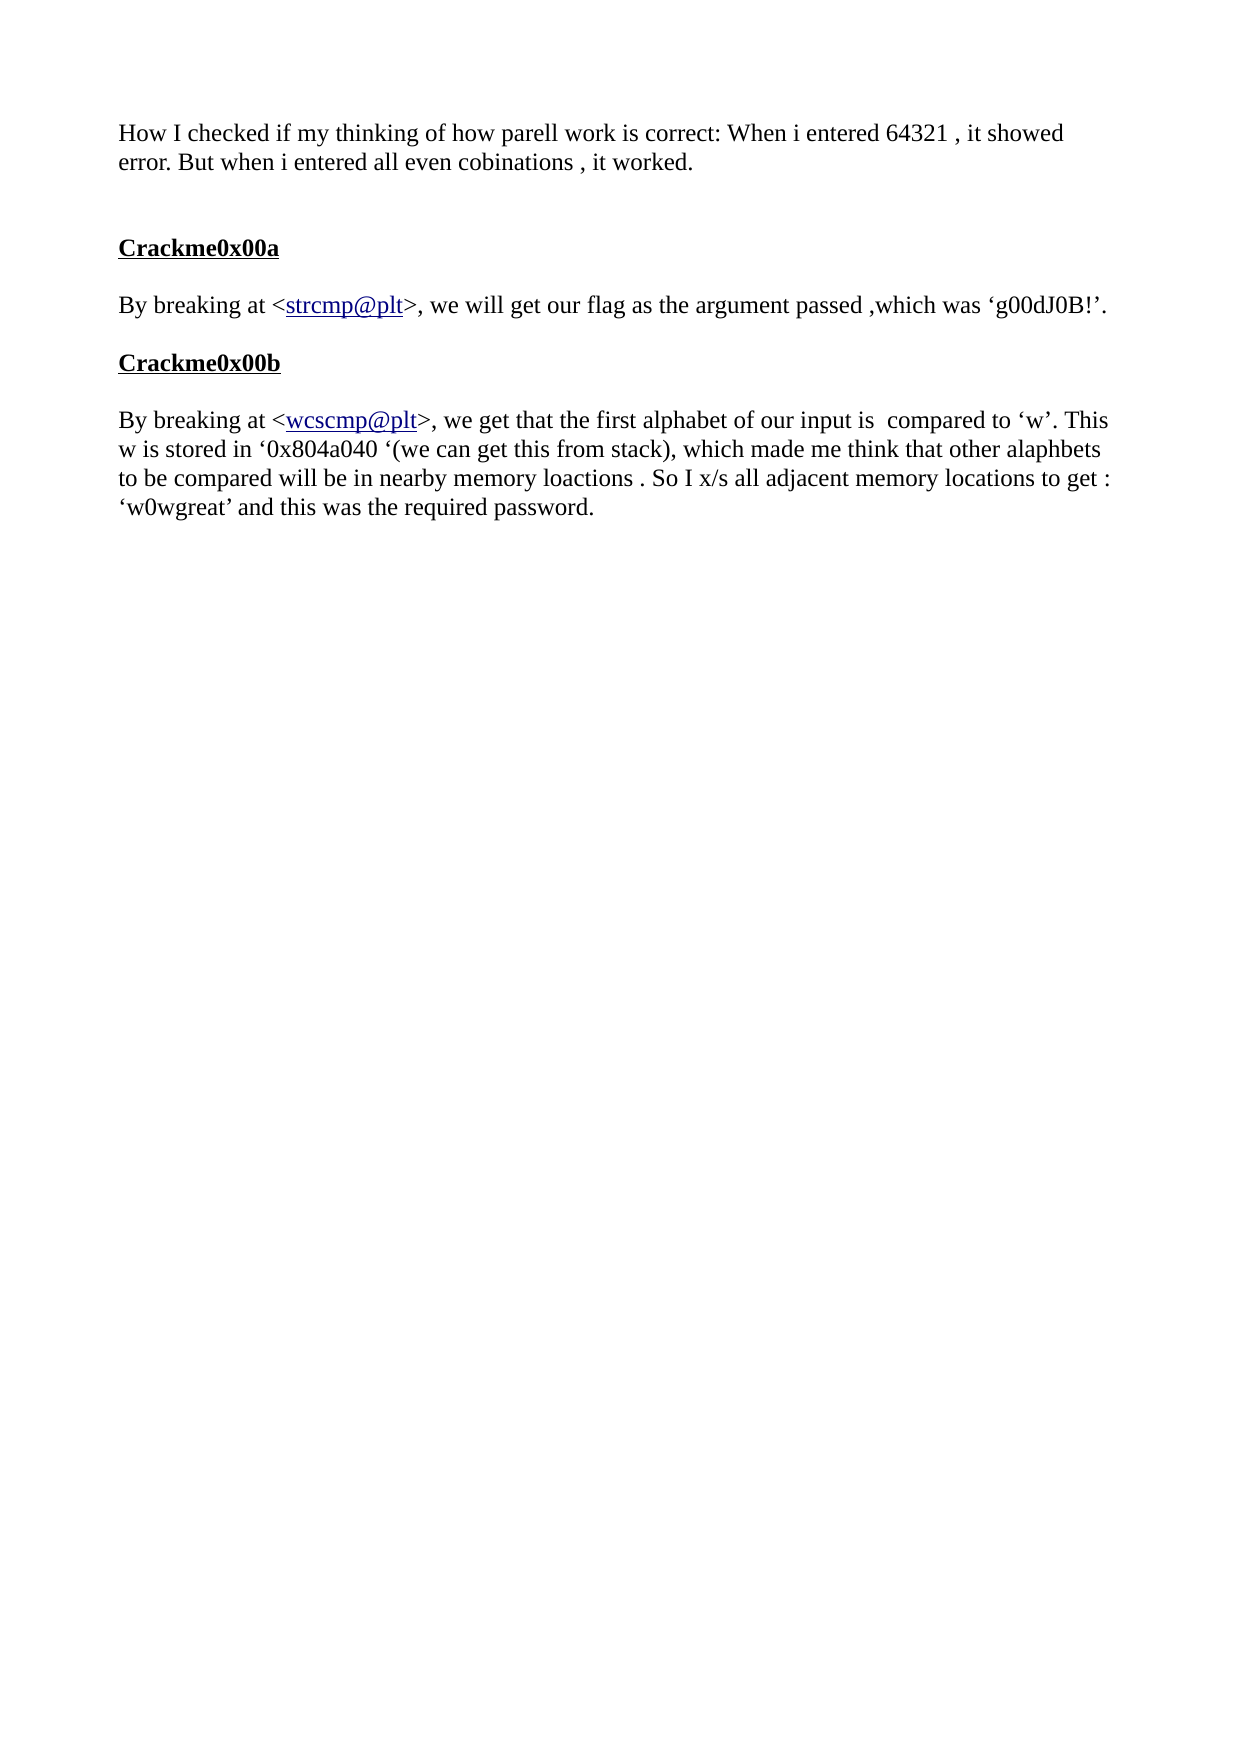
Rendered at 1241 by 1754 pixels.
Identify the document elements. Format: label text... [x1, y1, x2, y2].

text By breaking at <strcmp@plt>, we will get our flag as the argument passed ,which was ‘g00dJ0B!’. [118, 291, 1122, 319]
text By breaking at <wcscmp@plt>, we get that the first alphabet of our input is compared to ‘w’. This w is stored in ‘0x804a040 ‘(we can get this from stack), which made me think that other alaphbets to be compared will be in nearby memory loactions . So I x/s all adjacent memory locations to get : ‘w0wgreat’ and this was the required password. [118, 406, 1122, 521]
text Crackme0x00b [118, 348, 1122, 377]
text Crackme0x00a [118, 233, 1122, 262]
text How I checked if my thinking of how parell work is correct: When i entered 64321 , it showed error. But when i entered all even cobinations , it worked. [118, 118, 1122, 176]
